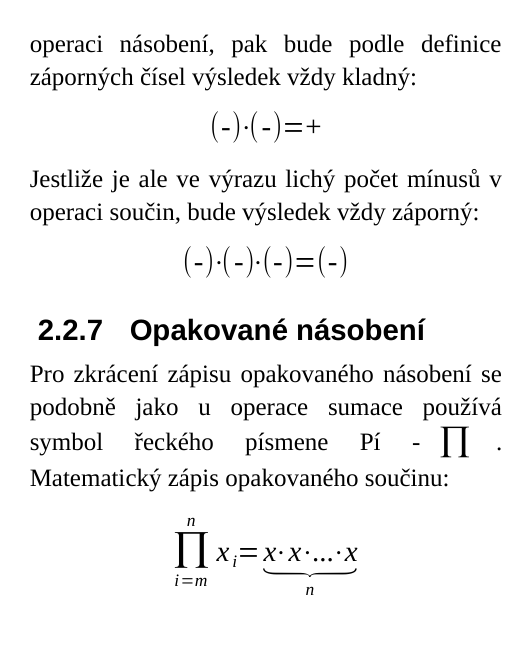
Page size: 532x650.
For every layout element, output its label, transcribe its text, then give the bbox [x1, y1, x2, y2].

text Jestliže je ale ve výrazu lichý počet mínusů v operaci součin, bude výsledek vždy záporný: [29, 164, 502, 226]
subtitle Opakované násobení [29, 313, 502, 346]
text Pro zkrácení zápisu opakovaného násobení se podobně jako u operace sumace používá symbol řeckého písmene Pí -. Matematický zápis opakovaného součinu: [29, 359, 502, 492]
text operaci násobení, pak bude podle definice záporných čísel výsledek vždy kladný: [29, 29, 502, 91]
